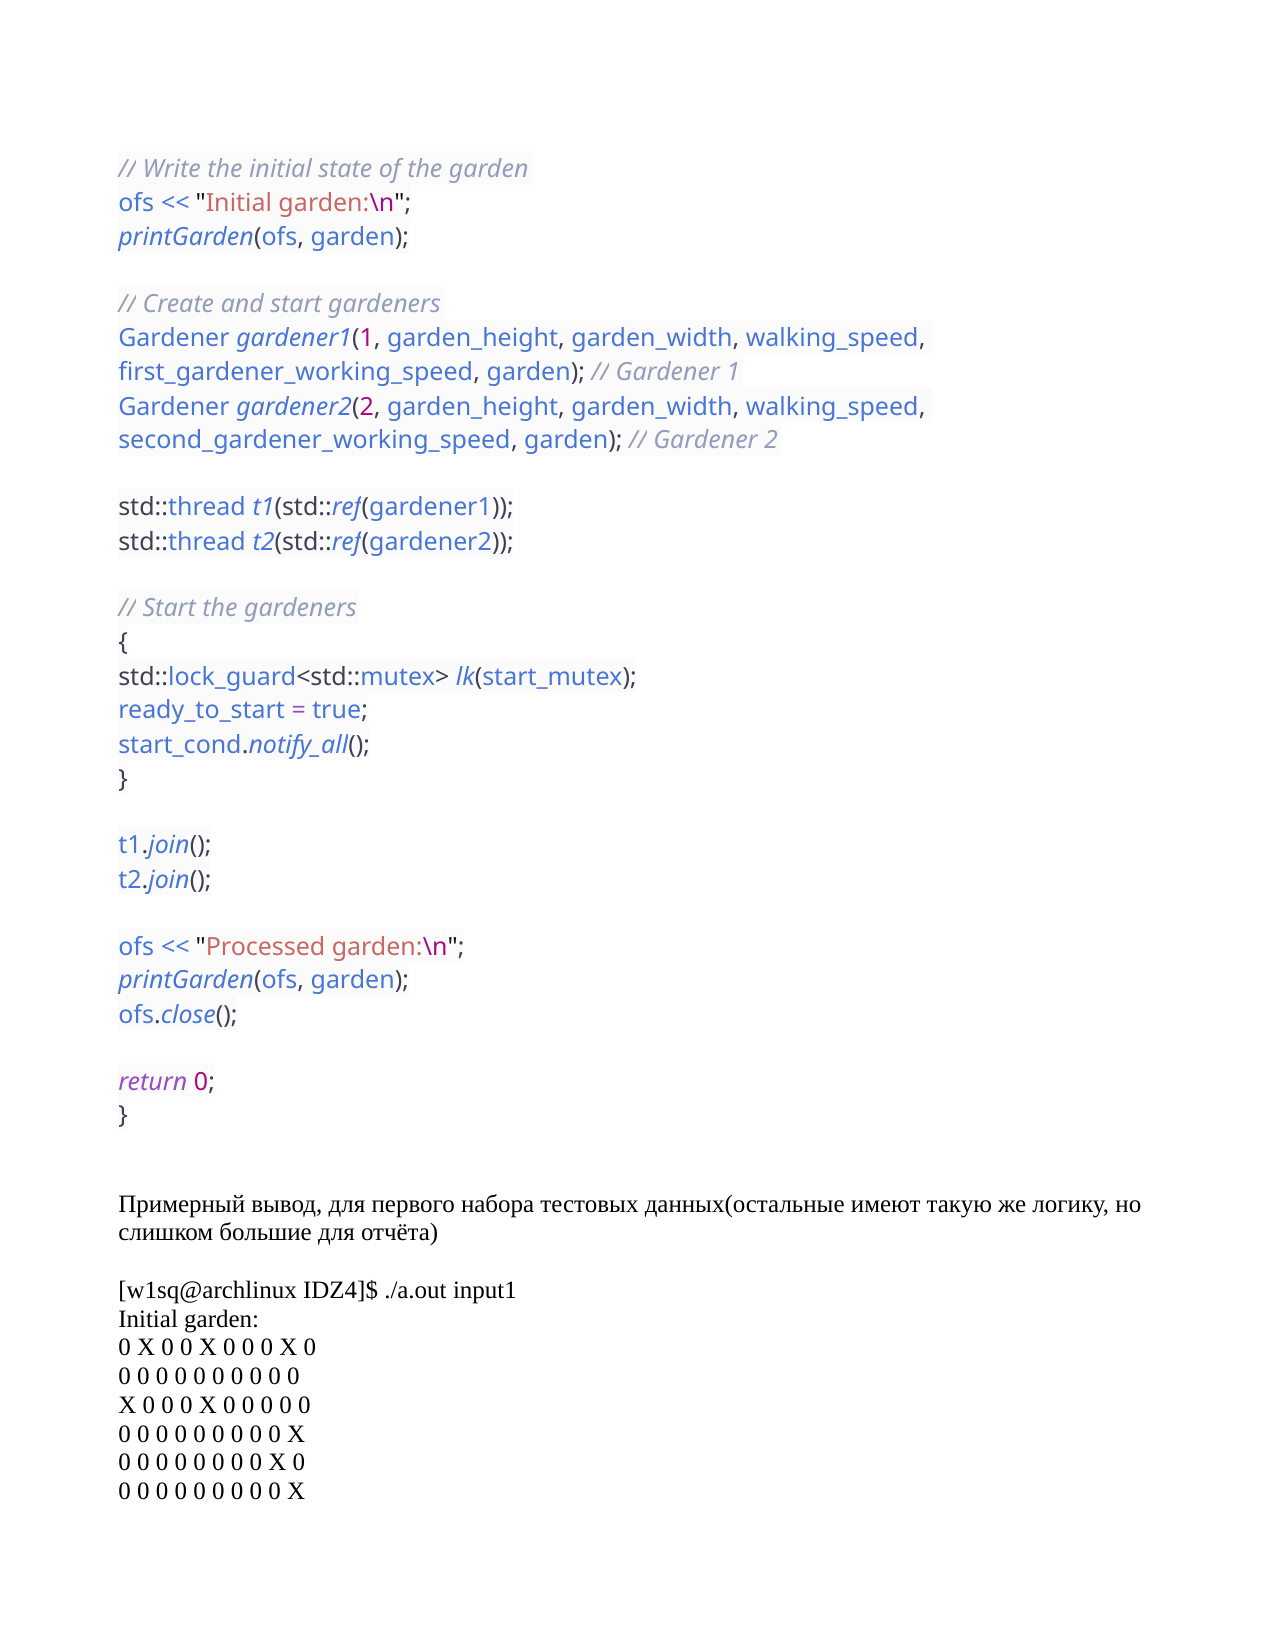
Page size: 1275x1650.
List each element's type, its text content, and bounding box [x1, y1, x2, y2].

text ready_to_start = true; [118, 692, 1157, 726]
text [w1sq@archlinux IDZ4]$ ./a.out input1 [118, 1275, 1157, 1304]
text X 0 0 0 X 0 0 0 0 0 [118, 1390, 1157, 1419]
text } [118, 760, 1157, 794]
text std::lock_guard<std::mutex> lk(start_mutex); [118, 658, 1157, 692]
text { [118, 624, 1157, 658]
text ofs << "Processed garden:\n"; [118, 928, 1157, 962]
text 0 0 0 0 0 0 0 0 0 X [118, 1476, 1157, 1505]
text // Write the initial state of the garden [118, 151, 1157, 185]
text Gardener gardener2(2, garden_height, garden_width, walking_speed, second_gardener_working_speed, garden); // Gardener 2 [118, 388, 1157, 456]
text 0 X 0 0 X 0 0 0 X 0 [118, 1332, 1157, 1361]
text // Create and start gardeners [118, 286, 1157, 320]
text printGarden(ofs, garden); [118, 962, 1157, 996]
text Gardener gardener1(1, garden_height, garden_width, walking_speed, first_gardener_working_speed, garden); // Gardener 1 [118, 320, 1157, 388]
text Initial garden: [118, 1304, 1157, 1332]
text start_cond.notify_all(); [118, 726, 1157, 760]
text printGarden(ofs, garden); [118, 219, 1157, 253]
text return 0; [118, 1063, 1157, 1097]
text ofs.close(); [118, 996, 1157, 1030]
text std::thread t1(std::ref(gardener1)); [118, 489, 1157, 523]
text std::thread t2(std::ref(gardener2)); [118, 523, 1157, 557]
text 0 0 0 0 0 0 0 0 0 0 [118, 1361, 1157, 1390]
text 0 0 0 0 0 0 0 0 0 X [118, 1419, 1157, 1447]
text ofs << "Initial garden:\n"; [118, 185, 1157, 219]
text } [118, 1097, 1157, 1131]
text t1.join(); [118, 827, 1157, 861]
text t2.join(); [118, 861, 1157, 895]
text Примерный вывод, для первого набора тестовых данных(остальные имеют такую же логику, но слишком большие для отчёта) [118, 1189, 1157, 1246]
text 0 0 0 0 0 0 0 0 X 0 [118, 1447, 1157, 1476]
text // Start the gardeners [118, 590, 1157, 624]
